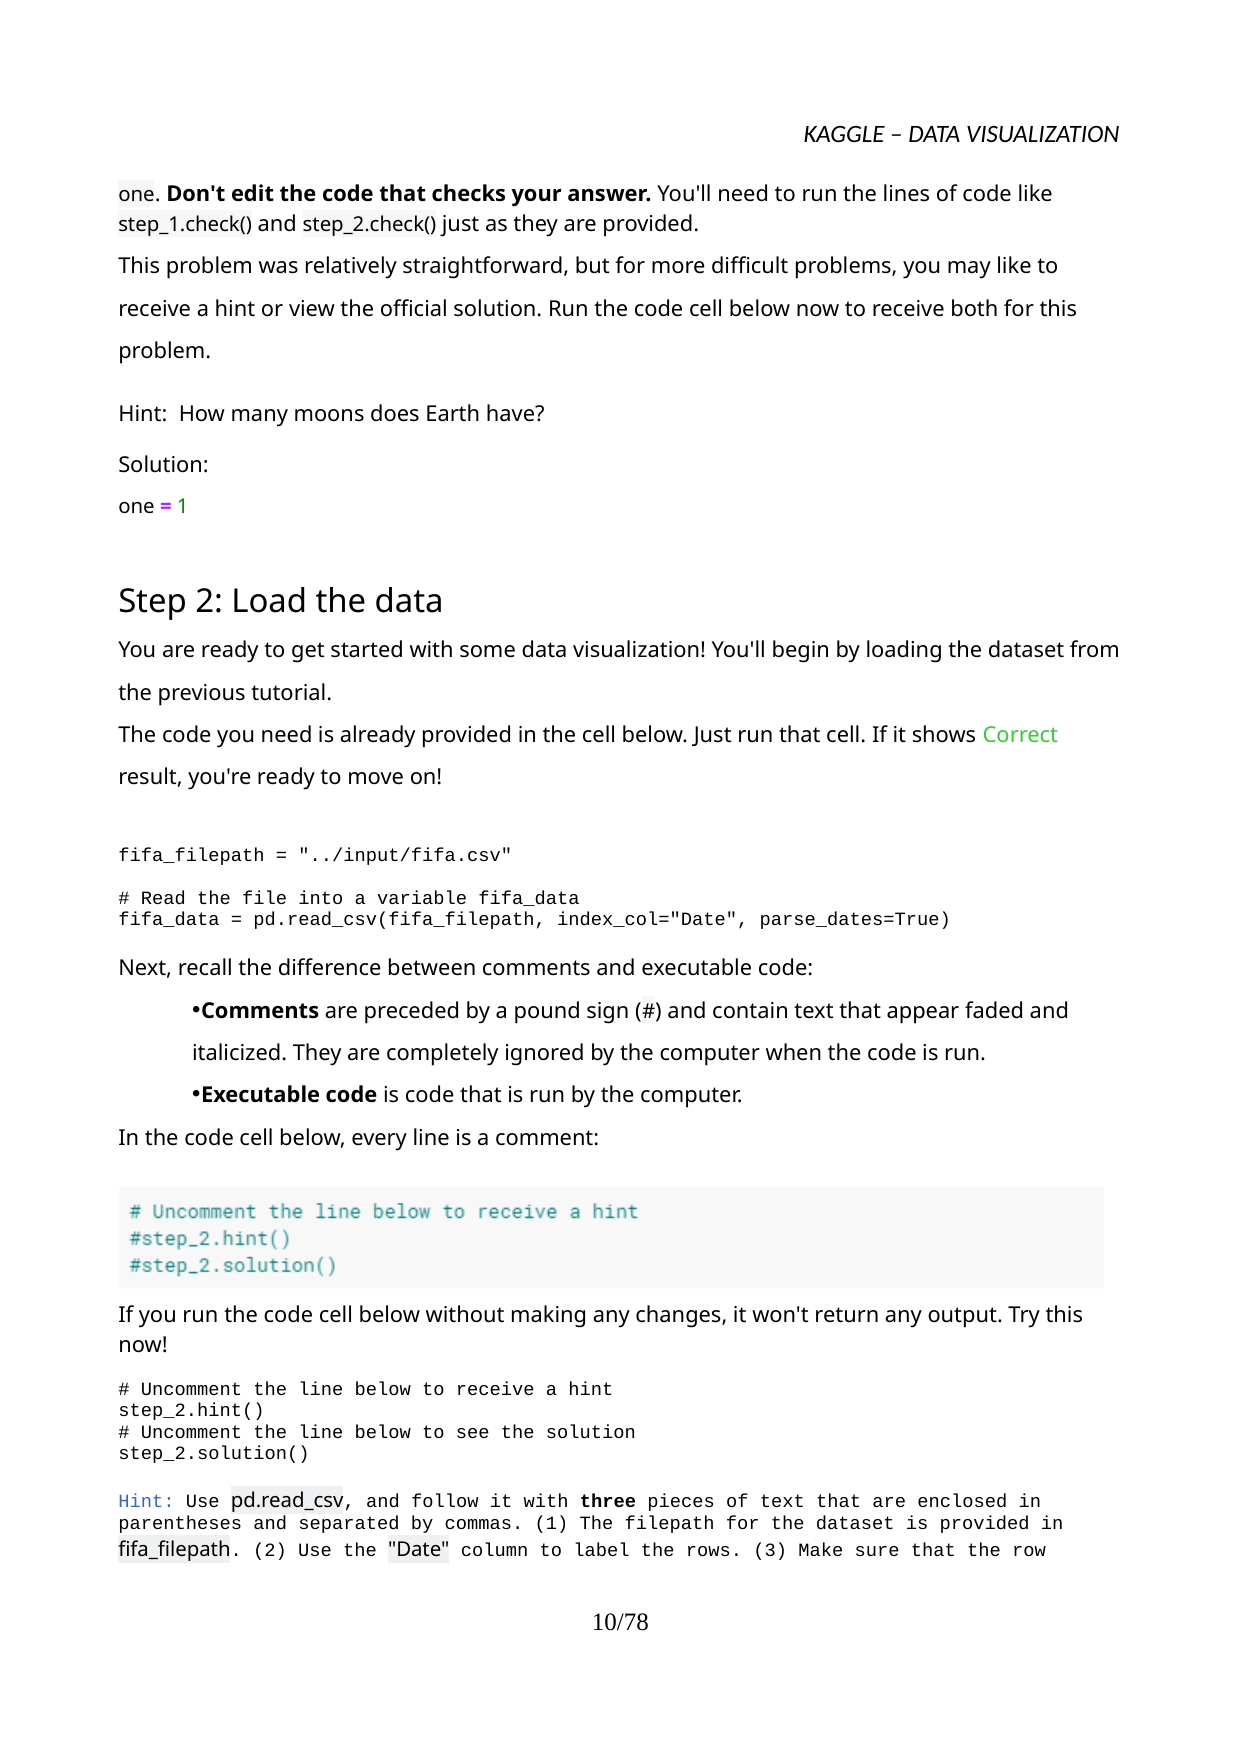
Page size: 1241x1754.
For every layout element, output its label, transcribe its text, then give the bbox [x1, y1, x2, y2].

text one = 1 [118, 492, 1122, 519]
text step_2.solution() [118, 1444, 1122, 1465]
text Hint: How many moons does Earth have? [118, 398, 1122, 428]
text This problem was relatively straightforward, but for more difficult problems, you may like to receive a hint or view the official solution. Run the code cell below now to receive both for this problem. [118, 250, 1122, 364]
text one. Don't edit the code that checks your answer. You'll need to run the lines of code like step_1.check() and step_2.check() just as they are provided. [118, 178, 1122, 238]
subtitle Step 2: Load the data [118, 577, 1122, 622]
text Solution: [118, 449, 1122, 479]
list Executable code is code that is run by the computer. [118, 1079, 1122, 1109]
text # Uncomment the line below to receive a hint [118, 1380, 1122, 1401]
text If you run the code cell below without making any changes, it won't return any output. Try this now! [118, 1299, 1122, 1359]
text In the code cell below, every line is a comment: [118, 1121, 1122, 1151]
text Next, recall the difference between comments and executable code: [118, 952, 1122, 982]
picture [118, 1185, 1122, 1299]
text fifa_data = pd.read_csv(fifa_filepath, index_col="Date", parse_dates=True) [118, 910, 1122, 931]
text # Uncomment the line below to see the solution [118, 1422, 1122, 1444]
text Hint: Use pd.read_csv, and follow it with three pieces of text that are enclosed in parentheses and separated by commas. (1) The filepath for the dataset is provided in fifa_filepath. (2) Use the "Date" column to label the rows. (3) Make sure that the row [118, 1486, 1122, 1563]
text You are ready to get started with some data visualization! You'll begin by loading the dataset from the previous tutorial. [118, 634, 1122, 706]
text The code you need is already provided in the cell below. Just run that cell. If it shows Correct result, you're ready to move on! [118, 719, 1122, 791]
text fifa_filepath = "../input/fifa.csv" [118, 846, 1122, 867]
text step_2.hint() [118, 1401, 1122, 1422]
list Comments are preceded by a pound sign (#) and contain text that appear faded and italicized. They are completely ignored by the computer when the code is run. [118, 994, 1122, 1067]
text # Read the file into a variable fifa_data [118, 888, 1122, 910]
